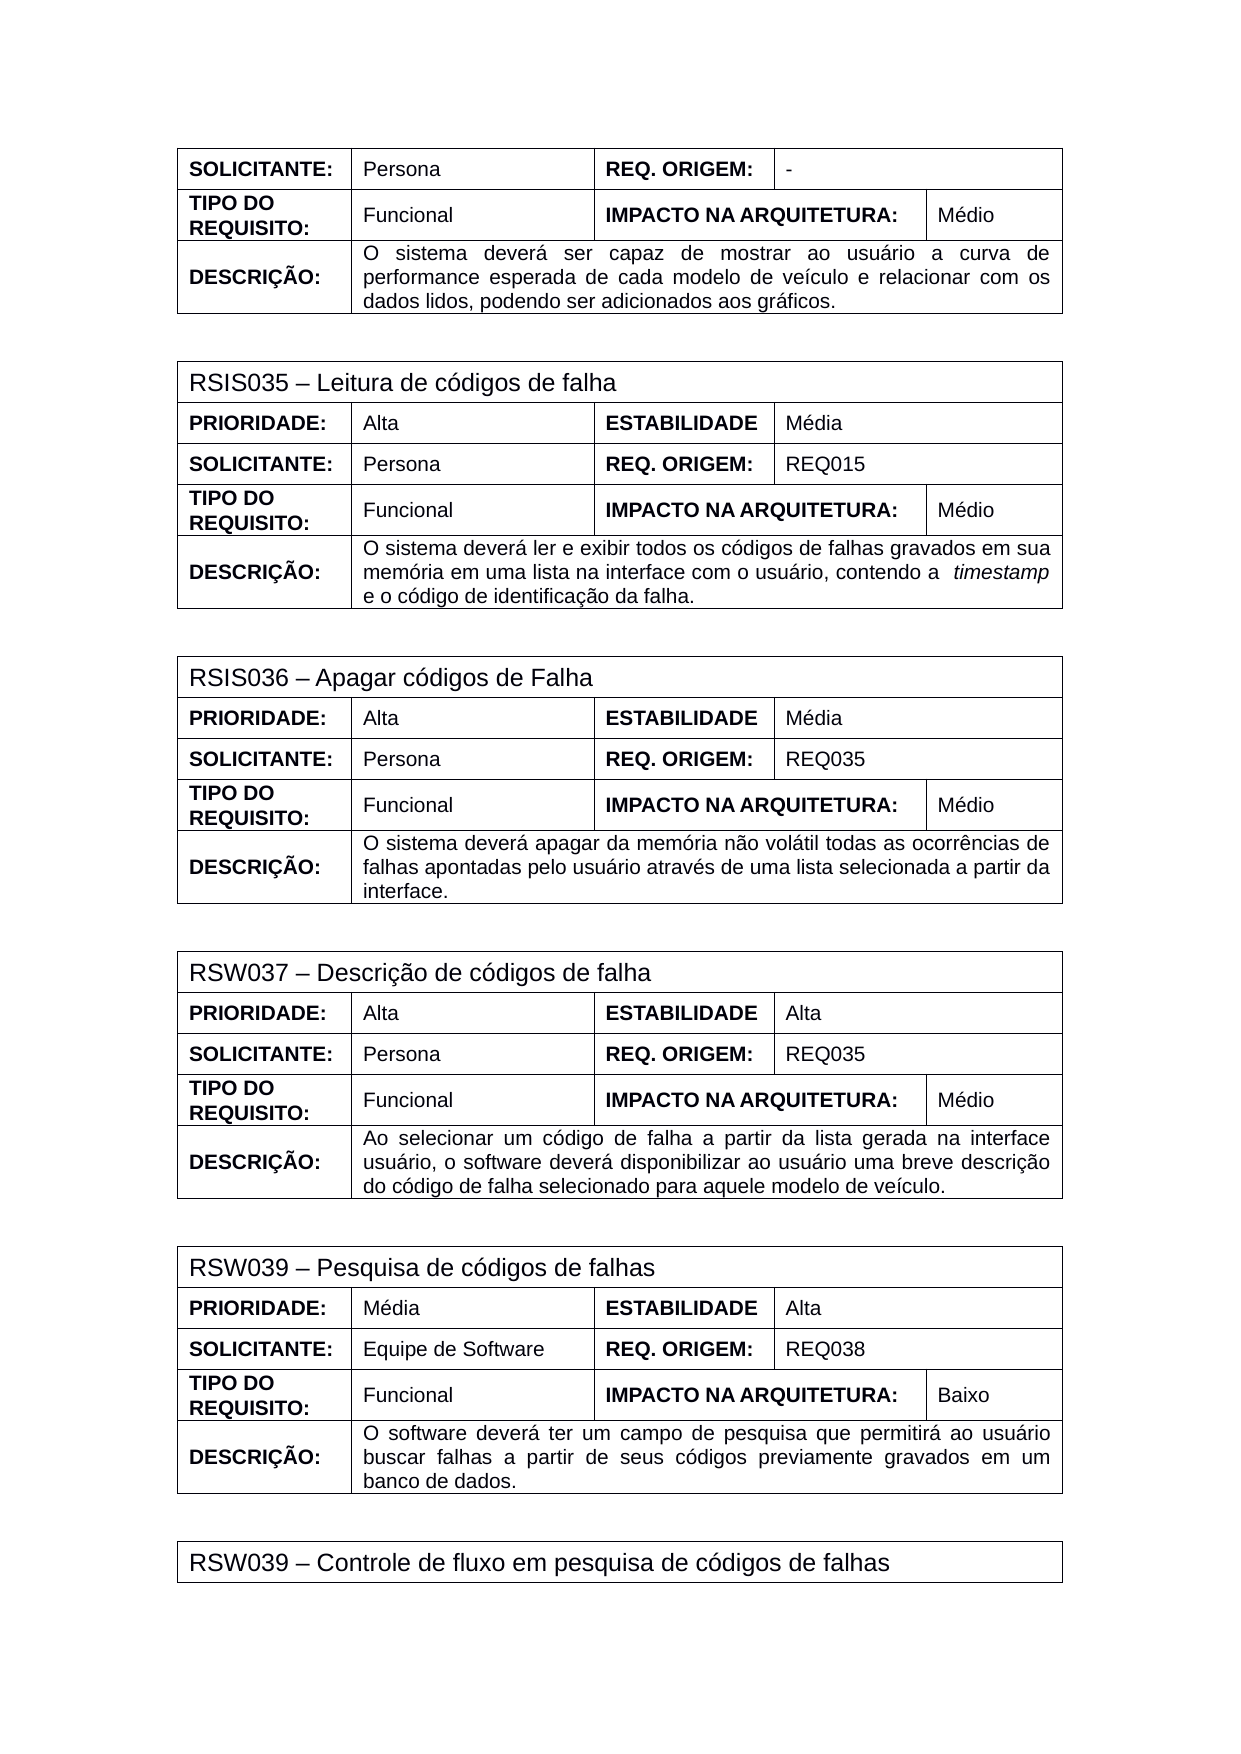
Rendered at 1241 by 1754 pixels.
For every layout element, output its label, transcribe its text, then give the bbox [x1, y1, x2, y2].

table_cell IMPACTO NA ARQUITETURA: [595, 780, 926, 829]
table_cell ESTABILIDADE [595, 698, 774, 738]
table_cell Média [352, 1288, 594, 1328]
table_cell Persona [352, 149, 594, 188]
table_cell DESCRIÇÃO: [178, 241, 351, 312]
table_cell - [775, 149, 1062, 188]
table_header RSIS036 – Apagar códigos de Falha [178, 657, 1062, 697]
table_cell Funcional [352, 780, 594, 829]
table_cell REQ. ORIGEM: [595, 1329, 774, 1368]
table_cell IMPACTO NA ARQUITETURA: [595, 1075, 926, 1124]
table_cell REQ. ORIGEM: [595, 1034, 774, 1073]
table_cell PRIORIDADE: [178, 993, 351, 1033]
table_cell REQ035 [775, 1034, 1062, 1073]
table_cell REQ015 [775, 444, 1062, 483]
table_cell Baixo [927, 1370, 1062, 1419]
table_cell Médio [927, 1075, 1062, 1124]
table_cell DESCRIÇÃO: [178, 536, 351, 607]
table_cell Alta [775, 1288, 1062, 1328]
table_cell Persona [352, 444, 594, 483]
table_cell DESCRIÇÃO: [178, 1126, 351, 1197]
table_cell SOLICITANTE: [178, 1034, 351, 1073]
table_cell ESTABILIDADE [595, 993, 774, 1033]
table_cell Persona [352, 739, 594, 778]
table_cell PRIORIDADE: [178, 1288, 351, 1328]
table_cell REQ. ORIGEM: [595, 149, 774, 188]
table_cell Média [775, 698, 1062, 738]
table_cell Funcional [352, 190, 594, 239]
table_cell DESCRIÇÃO: [178, 1421, 351, 1492]
table_cell Alta [352, 993, 594, 1033]
table_cell Funcional [352, 1370, 594, 1419]
table_cell TIPO DO REQUISITO: [178, 1075, 351, 1124]
table_cell IMPACTO NA ARQUITETURA: [595, 190, 926, 239]
table_header RSW039 – Controle de fluxo em pesquisa de códigos de falhas [178, 1542, 1062, 1582]
table_cell ESTABILIDADE [595, 403, 774, 443]
table_header RSW037 – Descrição de códigos de falha [178, 952, 1062, 992]
table_cell IMPACTO NA ARQUITETURA: [595, 485, 926, 534]
table_cell IMPACTO NA ARQUITETURA: [595, 1370, 926, 1419]
table_cell REQ038 [775, 1329, 1062, 1368]
table_cell SOLICITANTE: [178, 149, 351, 188]
table_cell SOLICITANTE: [178, 1329, 351, 1368]
table_cell TIPO DO REQUISITO: [178, 485, 351, 534]
table_cell Médio [927, 780, 1062, 829]
table_cell O software deverá ter um campo de pesquisa que permitirá ao usuário buscar falhas a partir de seus códigos previamente gravados em um banco de dados. [352, 1421, 1062, 1492]
table_cell Alta [352, 403, 594, 443]
table_cell ESTABILIDADE [595, 1288, 774, 1328]
table_cell SOLICITANTE: [178, 739, 351, 778]
table_cell REQ. ORIGEM: [595, 739, 774, 778]
table_cell DESCRIÇÃO: [178, 831, 351, 902]
table_cell REQ035 [775, 739, 1062, 778]
table_cell Médio [927, 485, 1062, 534]
table_cell O sistema deverá ler e exibir todos os códigos de falhas gravados em sua memória em uma lista na interface com o usuário, contendo a timestamp e o código de identificação da falha. [352, 536, 1062, 607]
table_cell Média [775, 403, 1062, 443]
table_header RSW039 – Pesquisa de códigos de falhas [178, 1247, 1062, 1287]
table_cell Alta [775, 993, 1062, 1033]
table_cell Equipe de Software [352, 1329, 594, 1368]
table_cell SOLICITANTE: [178, 444, 351, 483]
table_cell TIPO DO REQUISITO: [178, 1370, 351, 1419]
table_cell O sistema deverá ser capaz de mostrar ao usuário a curva de performance esperada de cada modelo de veículo e relacionar com os dados lidos, podendo ser adicionados aos gráficos. [352, 241, 1062, 312]
table_cell Ao selecionar um código de falha a partir da lista gerada na interface usuário, o software deverá disponibilizar ao usuário uma breve descrição do código de falha selecionado para aquele modelo de veículo. [352, 1126, 1062, 1197]
table_cell Médio [927, 190, 1062, 239]
table_cell Funcional [352, 1075, 594, 1124]
table_cell TIPO DO REQUISITO: [178, 190, 351, 239]
table_cell PRIORIDADE: [178, 403, 351, 443]
table_cell REQ. ORIGEM: [595, 444, 774, 483]
table_cell Alta [352, 698, 594, 738]
table_cell Funcional [352, 485, 594, 534]
table_cell TIPO DO REQUISITO: [178, 780, 351, 829]
table_cell Persona [352, 1034, 594, 1073]
table_cell O sistema deverá apagar da memória não volátil todas as ocorrências de falhas apontadas pelo usuário através de uma lista selecionada a partir da interface. [352, 831, 1062, 902]
table_header RSIS035 – Leitura de códigos de falha [178, 362, 1062, 402]
table_cell PRIORIDADE: [178, 698, 351, 738]
